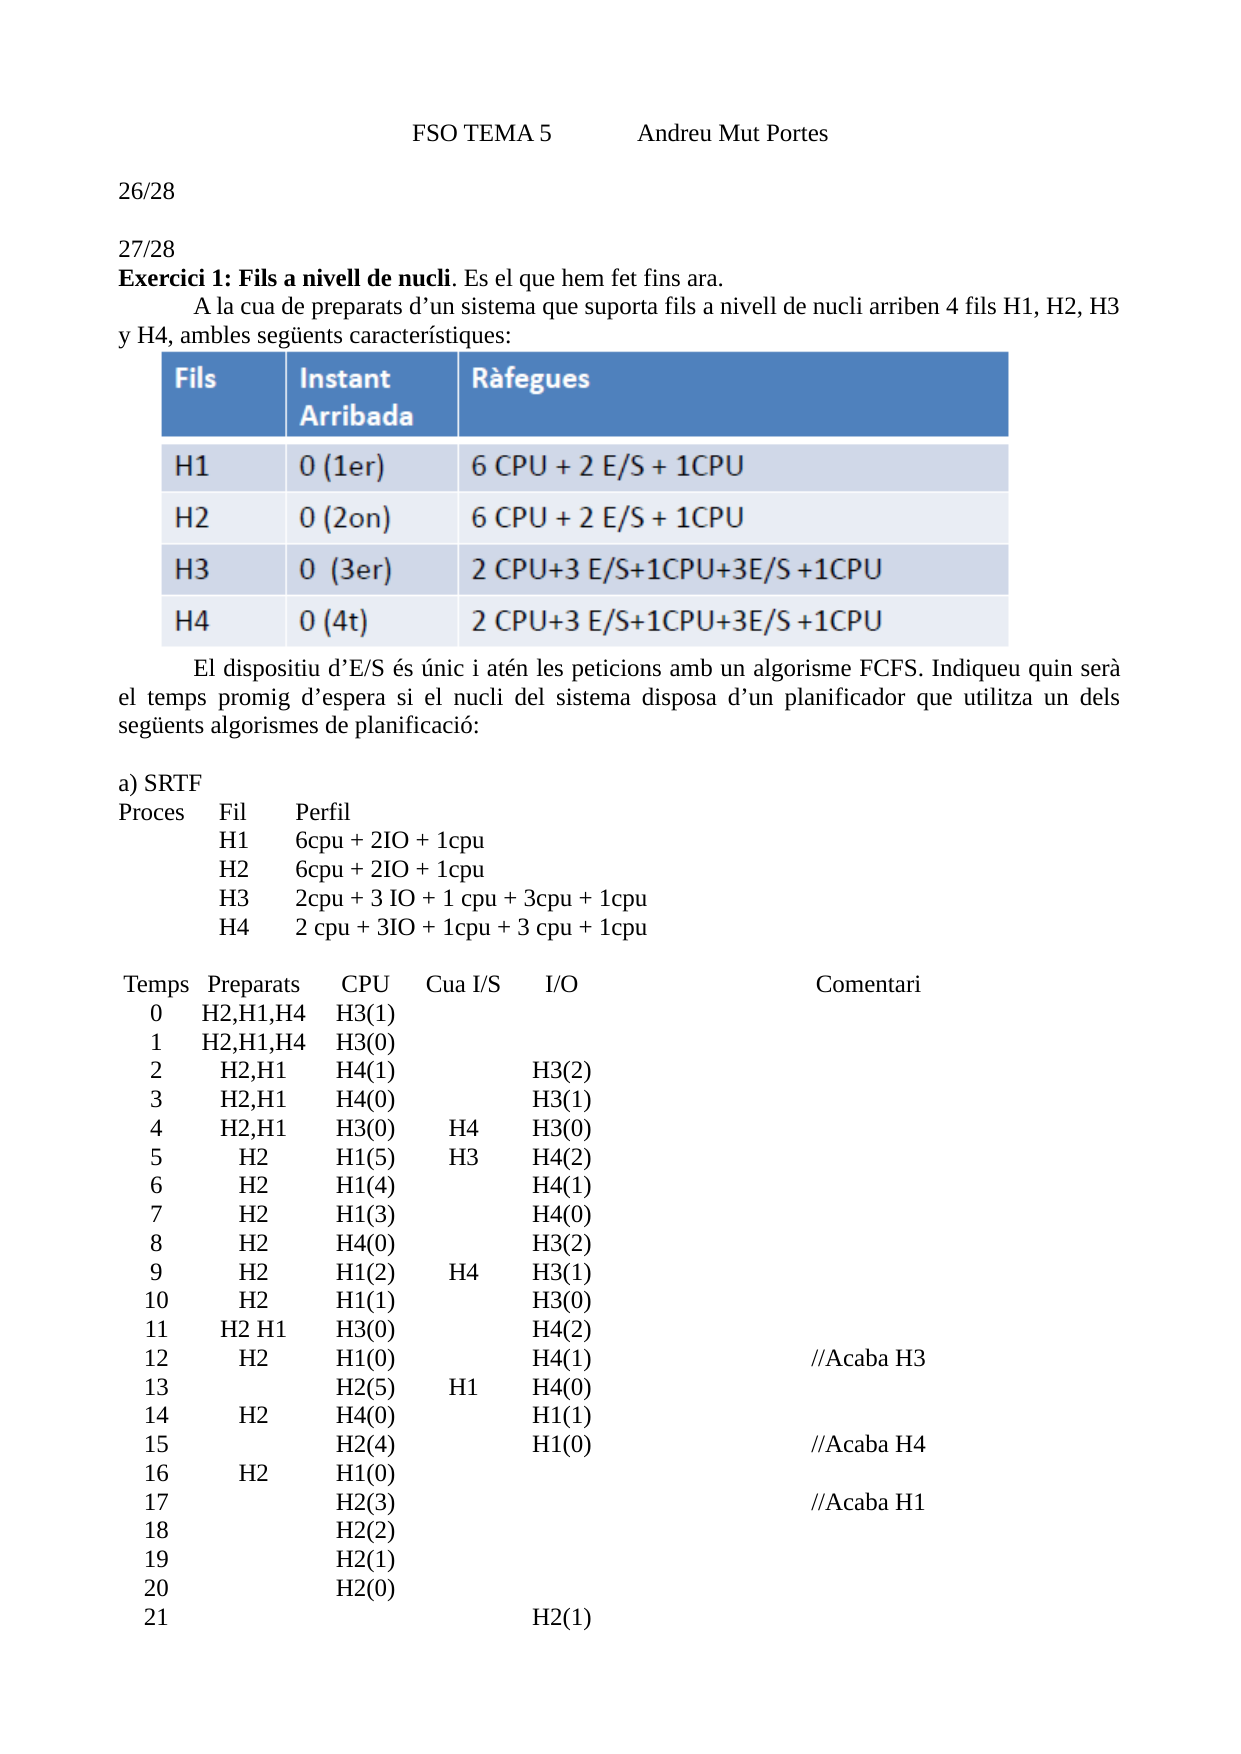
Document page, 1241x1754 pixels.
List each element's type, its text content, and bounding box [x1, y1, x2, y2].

table_cell [509, 1027, 614, 1056]
table_cell [615, 1228, 1122, 1257]
table_cell 5 [118, 1142, 194, 1171]
table_cell [418, 1199, 509, 1228]
table_cell [118, 912, 219, 941]
table_cell [509, 998, 614, 1027]
table_cell [194, 1573, 312, 1602]
table_cell [418, 1228, 509, 1257]
table_cell [418, 1573, 509, 1602]
table_cell H1(0) [509, 1429, 614, 1458]
table_cell H4(1) [313, 1056, 418, 1084]
table_cell H4(2) [509, 1314, 614, 1343]
table_cell H4(0) [313, 1228, 418, 1257]
table_cell 2 [118, 1056, 194, 1084]
table_cell 4 [118, 1113, 194, 1142]
table_cell [194, 1516, 312, 1544]
table_cell H2 [194, 1228, 312, 1257]
table_header Temps [118, 969, 194, 998]
table_cell [118, 854, 219, 883]
text 27/28 [118, 234, 1122, 263]
table_cell H2(0) [313, 1573, 418, 1602]
table_header Fil [219, 797, 295, 826]
table_cell [418, 1544, 509, 1573]
table_cell [509, 1458, 614, 1487]
table_cell H2,H1,H4 [194, 1027, 312, 1056]
table_cell H2(4) [313, 1429, 418, 1458]
table_cell H2 [194, 1142, 312, 1171]
table_cell [509, 1516, 614, 1544]
table_cell H4 [418, 1257, 509, 1286]
table_cell [615, 1171, 1122, 1199]
table_cell 12 [118, 1343, 194, 1372]
table_cell [118, 826, 219, 854]
table_cell [615, 1516, 1122, 1544]
table_cell [194, 1487, 312, 1516]
table_cell H3 [219, 883, 295, 912]
table_cell [418, 1171, 509, 1199]
table_cell [615, 1544, 1122, 1573]
table_cell [418, 1429, 509, 1458]
text a) SRTF [118, 768, 1122, 797]
table_cell 15 [118, 1429, 194, 1458]
table_cell H2(5) [313, 1372, 418, 1401]
table_cell 6cpu + 2IO + 1cpu [295, 826, 1122, 854]
table_cell H1(5) [313, 1142, 418, 1171]
table_cell [418, 1027, 509, 1056]
table_cell [615, 1056, 1122, 1084]
table_cell H3(1) [509, 1257, 614, 1286]
table_cell [615, 998, 1122, 1027]
table_cell 19 [118, 1544, 194, 1573]
table_cell H2(2) [313, 1516, 418, 1544]
table_cell 17 [118, 1487, 194, 1516]
table_cell [418, 1084, 509, 1113]
table_cell [615, 1573, 1122, 1602]
table_cell H4 [219, 912, 295, 941]
table_cell 16 [118, 1458, 194, 1487]
table_cell 11 [118, 1314, 194, 1343]
table_cell H4(0) [313, 1401, 418, 1429]
table_cell [194, 1429, 312, 1458]
table_cell H2 [219, 854, 295, 883]
table_cell [418, 1286, 509, 1314]
table_cell H2,H1 [194, 1084, 312, 1113]
table_cell H1(3) [313, 1199, 418, 1228]
table_cell H4(0) [509, 1199, 614, 1228]
text Exercici 1: Fils a nivell de nucli. Es el que hem fet fins ara. [118, 263, 1122, 291]
table_cell [418, 998, 509, 1027]
table_header Preparats [194, 969, 312, 998]
table_header Perfil [295, 797, 1122, 826]
table_cell H3(2) [509, 1056, 614, 1084]
table_cell [615, 1401, 1122, 1429]
table_cell 9 [118, 1257, 194, 1286]
table_cell [418, 1343, 509, 1372]
table_cell H1(0) [313, 1343, 418, 1372]
table_cell H3(0) [509, 1286, 614, 1314]
table_cell [418, 1314, 509, 1343]
table_cell 14 [118, 1401, 194, 1429]
table_cell 2 cpu + 3IO + 1cpu + 3 cpu + 1cpu [295, 912, 1122, 941]
table_cell //Acaba H1 [615, 1487, 1122, 1516]
table_cell [194, 1372, 312, 1401]
table_cell 0 [118, 998, 194, 1027]
table_cell H2 [194, 1257, 312, 1286]
table_cell [509, 1573, 614, 1602]
text El dispositiu d’E/S és únic i atén les peticions amb un algorisme FCFS. Indiqueu quin serà el temps promig d’espera si el nucli del sistema disposa d’un planificador que utilitza un dels següents algorismes de planificació: [118, 349, 1122, 739]
table_cell [313, 1602, 418, 1631]
table_cell H2 H1 [194, 1314, 312, 1343]
table_cell [615, 1142, 1122, 1171]
table_cell [418, 1458, 509, 1487]
table_cell 1 [118, 1027, 194, 1056]
table_cell [615, 1257, 1122, 1286]
table_cell [615, 1113, 1122, 1142]
table_cell H2 [194, 1199, 312, 1228]
table_cell [118, 883, 219, 912]
table_cell 21 [118, 1602, 194, 1631]
table_cell 10 [118, 1286, 194, 1314]
table_cell [615, 1602, 1122, 1631]
picture [151, 350, 1015, 653]
table_cell H2 [194, 1171, 312, 1199]
table_cell H2,H1,H4 [194, 998, 312, 1027]
table_cell 6 [118, 1171, 194, 1199]
table_cell H1(1) [313, 1286, 418, 1314]
table_cell H2 [194, 1286, 312, 1314]
table_cell H1 [418, 1372, 509, 1401]
table_cell H4(1) [509, 1343, 614, 1372]
table_cell H3(1) [509, 1084, 614, 1113]
table_cell [615, 1458, 1122, 1487]
table_cell H3 [418, 1142, 509, 1171]
table_cell H1(4) [313, 1171, 418, 1199]
table_cell [615, 1027, 1122, 1056]
table_cell 13 [118, 1372, 194, 1401]
table_cell H2 [194, 1343, 312, 1372]
table_cell //Acaba H4 [615, 1429, 1122, 1458]
table_cell //Acaba H3 [615, 1343, 1122, 1372]
table_cell H1 [219, 826, 295, 854]
table_cell H3(0) [509, 1113, 614, 1142]
table_header CPU [313, 969, 418, 998]
table_cell H4 [418, 1113, 509, 1142]
table_cell [194, 1544, 312, 1573]
table_header I/O [509, 969, 614, 998]
table_cell H3(1) [313, 998, 418, 1027]
table_cell H2,H1 [194, 1056, 312, 1084]
table_header Cua I/S [418, 969, 509, 998]
table_cell H1(1) [509, 1401, 614, 1429]
table_cell H2(1) [509, 1602, 614, 1631]
table_cell 6cpu + 2IO + 1cpu [295, 854, 1122, 883]
table_cell H2(3) [313, 1487, 418, 1516]
table_cell H4(1) [509, 1171, 614, 1199]
table_cell [418, 1516, 509, 1544]
table_cell 18 [118, 1516, 194, 1544]
table_cell H4(0) [509, 1372, 614, 1401]
table_cell [418, 1401, 509, 1429]
table_cell H1(2) [313, 1257, 418, 1286]
table_header Proces [118, 797, 219, 826]
table_cell H2 [194, 1401, 312, 1429]
table_cell H3(0) [313, 1027, 418, 1056]
table_cell H1(0) [313, 1458, 418, 1487]
table_cell 3 [118, 1084, 194, 1113]
table_cell H2,H1 [194, 1113, 312, 1142]
table_cell H2 [194, 1458, 312, 1487]
table_cell 7 [118, 1199, 194, 1228]
table_cell H3(0) [313, 1113, 418, 1142]
table_cell H2(1) [313, 1544, 418, 1573]
table_cell H4(2) [509, 1142, 614, 1171]
table_cell 2cpu + 3 IO + 1 cpu + 3cpu + 1cpu [295, 883, 1122, 912]
table_cell [509, 1544, 614, 1573]
table_cell [418, 1487, 509, 1516]
table_cell 8 [118, 1228, 194, 1257]
table_header Comentari [615, 969, 1122, 998]
table_cell H4(0) [313, 1084, 418, 1113]
table_cell [615, 1199, 1122, 1228]
table_cell 20 [118, 1573, 194, 1602]
table_cell [509, 1487, 614, 1516]
table_cell [418, 1602, 509, 1631]
table_cell [615, 1084, 1122, 1113]
text A la cua de preparats d’un sistema que suporta fils a nivell de nucli arriben 4 fils H1, H2, H3 y H4, ambles següents característiques: [118, 291, 1122, 349]
text 26/28 [118, 176, 1122, 205]
table_cell [615, 1372, 1122, 1401]
table_cell [615, 1286, 1122, 1314]
table_cell H3(0) [313, 1314, 418, 1343]
table_cell [615, 1314, 1122, 1343]
table_cell H3(2) [509, 1228, 614, 1257]
table_cell [418, 1056, 509, 1084]
table_cell [194, 1602, 312, 1631]
